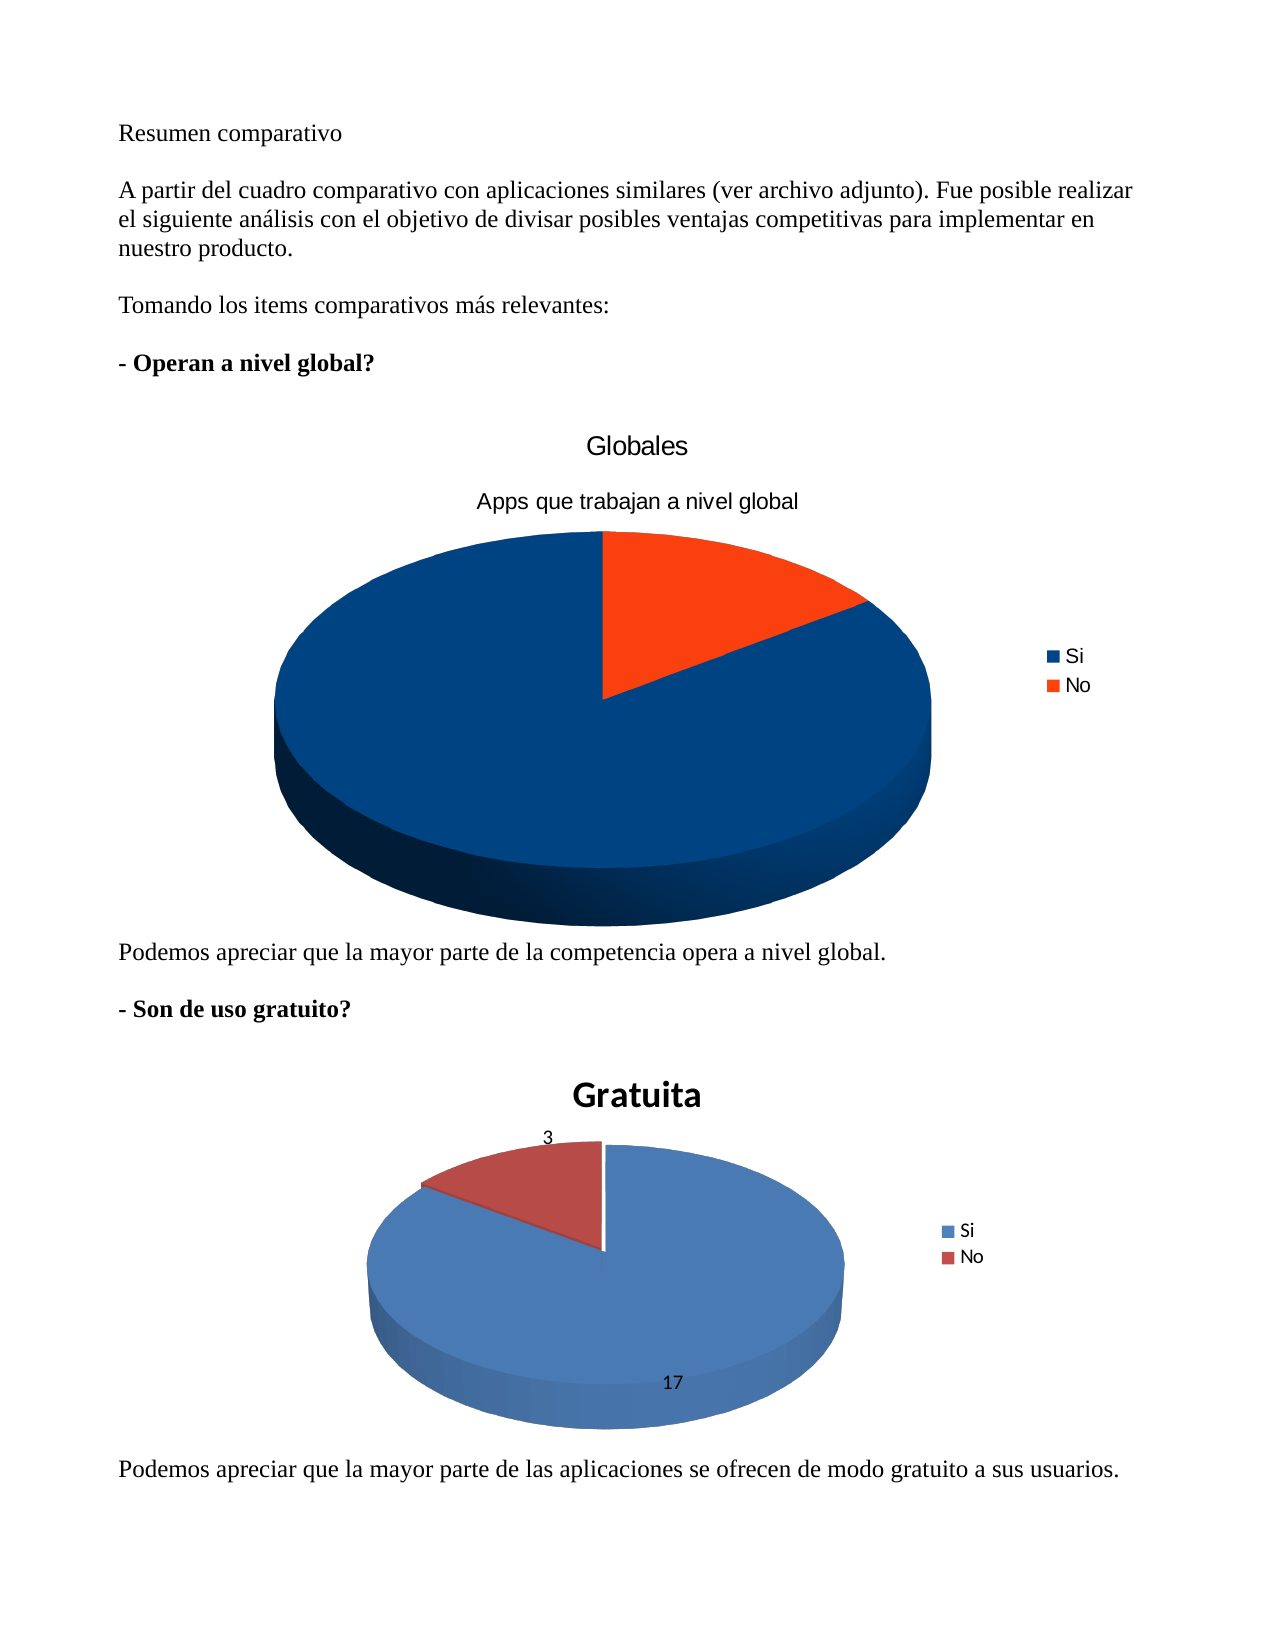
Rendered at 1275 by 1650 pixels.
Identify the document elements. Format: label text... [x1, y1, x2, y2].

text A partir del cuadro comparativo con aplicaciones similares (ver archivo adjunto). Fue posible realizar el siguiente análisis con el objetivo de divisar posibles ventajas competitivas para implementar en nuestro producto. [118, 176, 1157, 262]
text Podemos apreciar que la mayor parte de las aplicaciones se ofrecen de modo gratuito a sus usuarios. [118, 1454, 1157, 1483]
text Tomando los items comparativos más relevantes: [118, 291, 1157, 319]
text Resumen comparativo [118, 118, 1157, 147]
text - Operan a nivel global? [118, 348, 1157, 377]
text - Son de uso gratuito? [118, 994, 1157, 1023]
text Podemos apreciar que la mayor parte de la competencia opera a nivel global. [118, 406, 1157, 966]
